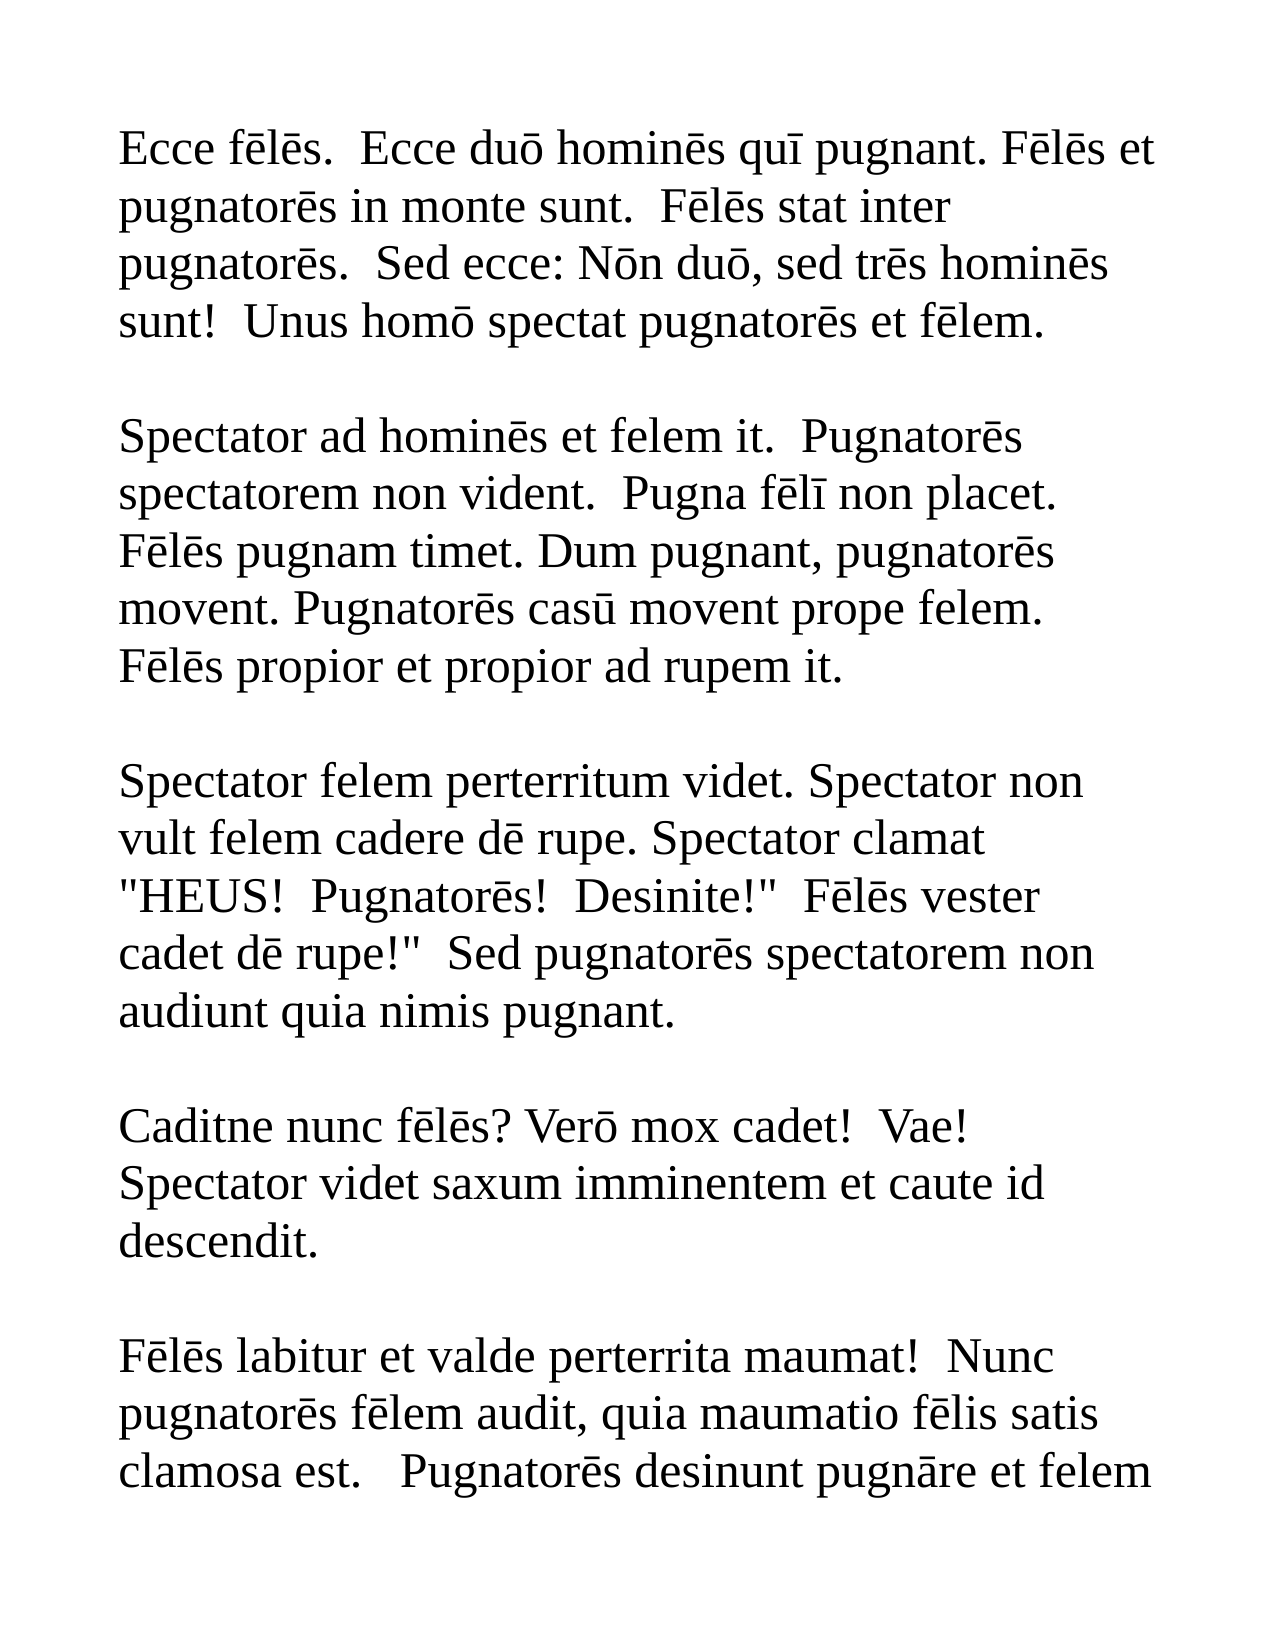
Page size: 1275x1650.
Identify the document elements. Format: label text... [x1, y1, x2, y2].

text Ecce fēlēs. Ecce duō hominēs quī pugnant. Fēlēs et pugnatorēs in monte sunt. Fēlēs stat inter pugnatorēs. Sed ecce: Nōn duō, sed trēs hominēs sunt! Unus homō spectat pugnatorēs et fēlem. [118, 118, 1157, 348]
text Spectator ad hominēs et felem it. Pugnatorēs spectatorem non vident. Pugna fēlī non placet. Fēlēs pugnam timet. Dum pugnant, pugnatorēs movent. Pugnatorēs casū movent prope felem. Fēlēs propior et propior ad rupem it. [118, 406, 1157, 693]
text Caditne nunc fēlēs? Verō mox cadet! Vae! Spectator videt saxum imminentem et caute id descendit. [118, 1096, 1157, 1268]
text Spectator felem perterritum videt. Spectator non vult felem cadere dē rupe. Spectator clamat "HEUS! Pugnatorēs! Desinite!" Fēlēs vester cadet dē rupe!" Sed pugnatorēs spectatorem non audiunt quia nimis pugnant. [118, 751, 1157, 1038]
text Fēlēs labitur et valde perterrita maumat! Nunc pugnatorēs fēlem audit, quia maumatio fēlis satis clamosa est. Pugnatorēs desinunt pugnāre et felem [118, 1326, 1157, 1498]
